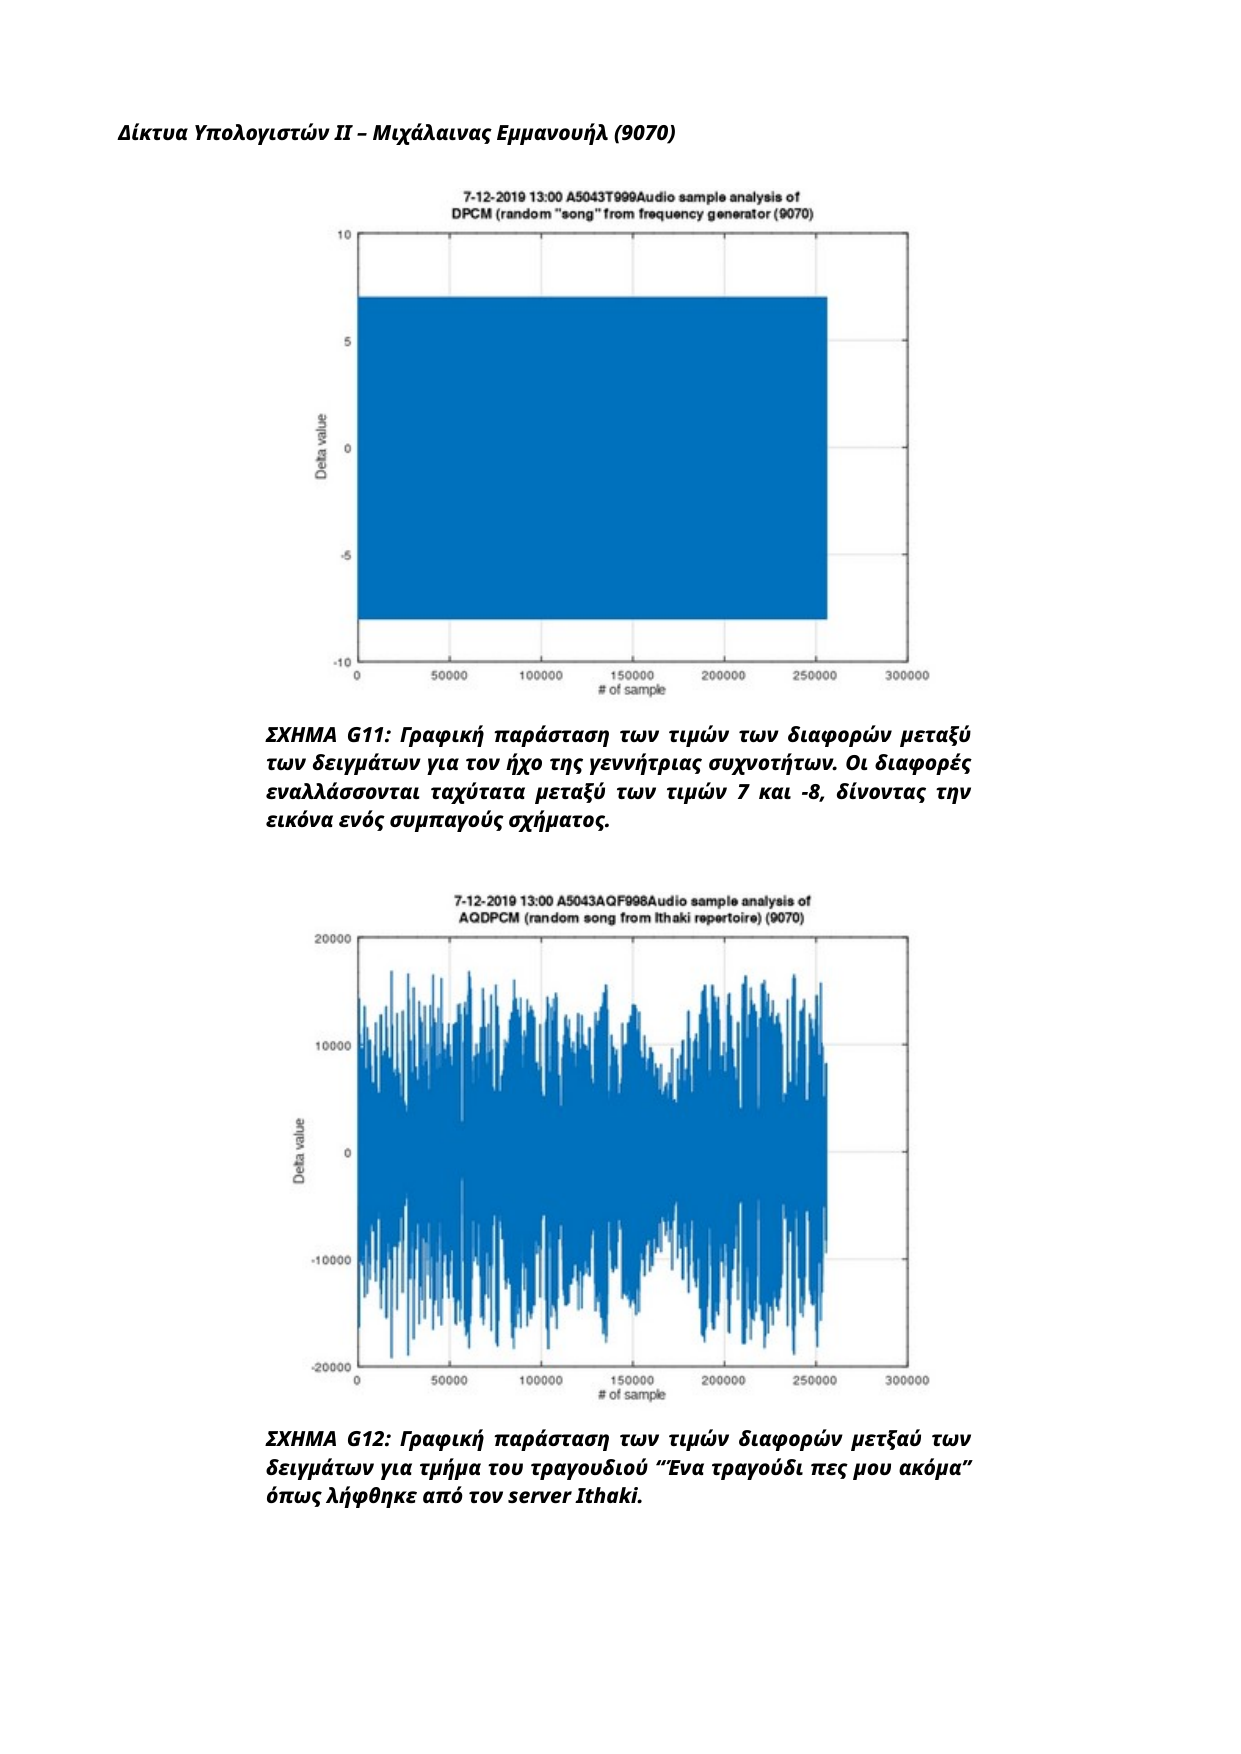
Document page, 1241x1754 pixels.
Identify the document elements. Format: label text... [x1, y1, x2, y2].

picture [265, 188, 975, 720]
text ΣΧΗΜΑ G12: Γραφική παράσταση των τιμών διαφορών μετξαύ των δειγμάτων για τμήμα του τραγουδιού “Ένα τραγούδι πες μου ακόμα” όπως λήφθηκε από τον server Ithaki. [266, 1425, 974, 1509]
picture [265, 892, 975, 1425]
text ΣΧΗΜΑ G11: Γραφική παράσταση των τιμών των διαφορών μεταξύ των δειγμάτων για τον ήχο της γεννήτριας συχνοτήτων. Οι διαφορές εναλλάσσονται ταχύτατα μεταξύ των τιμών 7 και -8, δίνοντας την εικόνα ενός συμπαγούς σχήματος. [266, 720, 974, 834]
